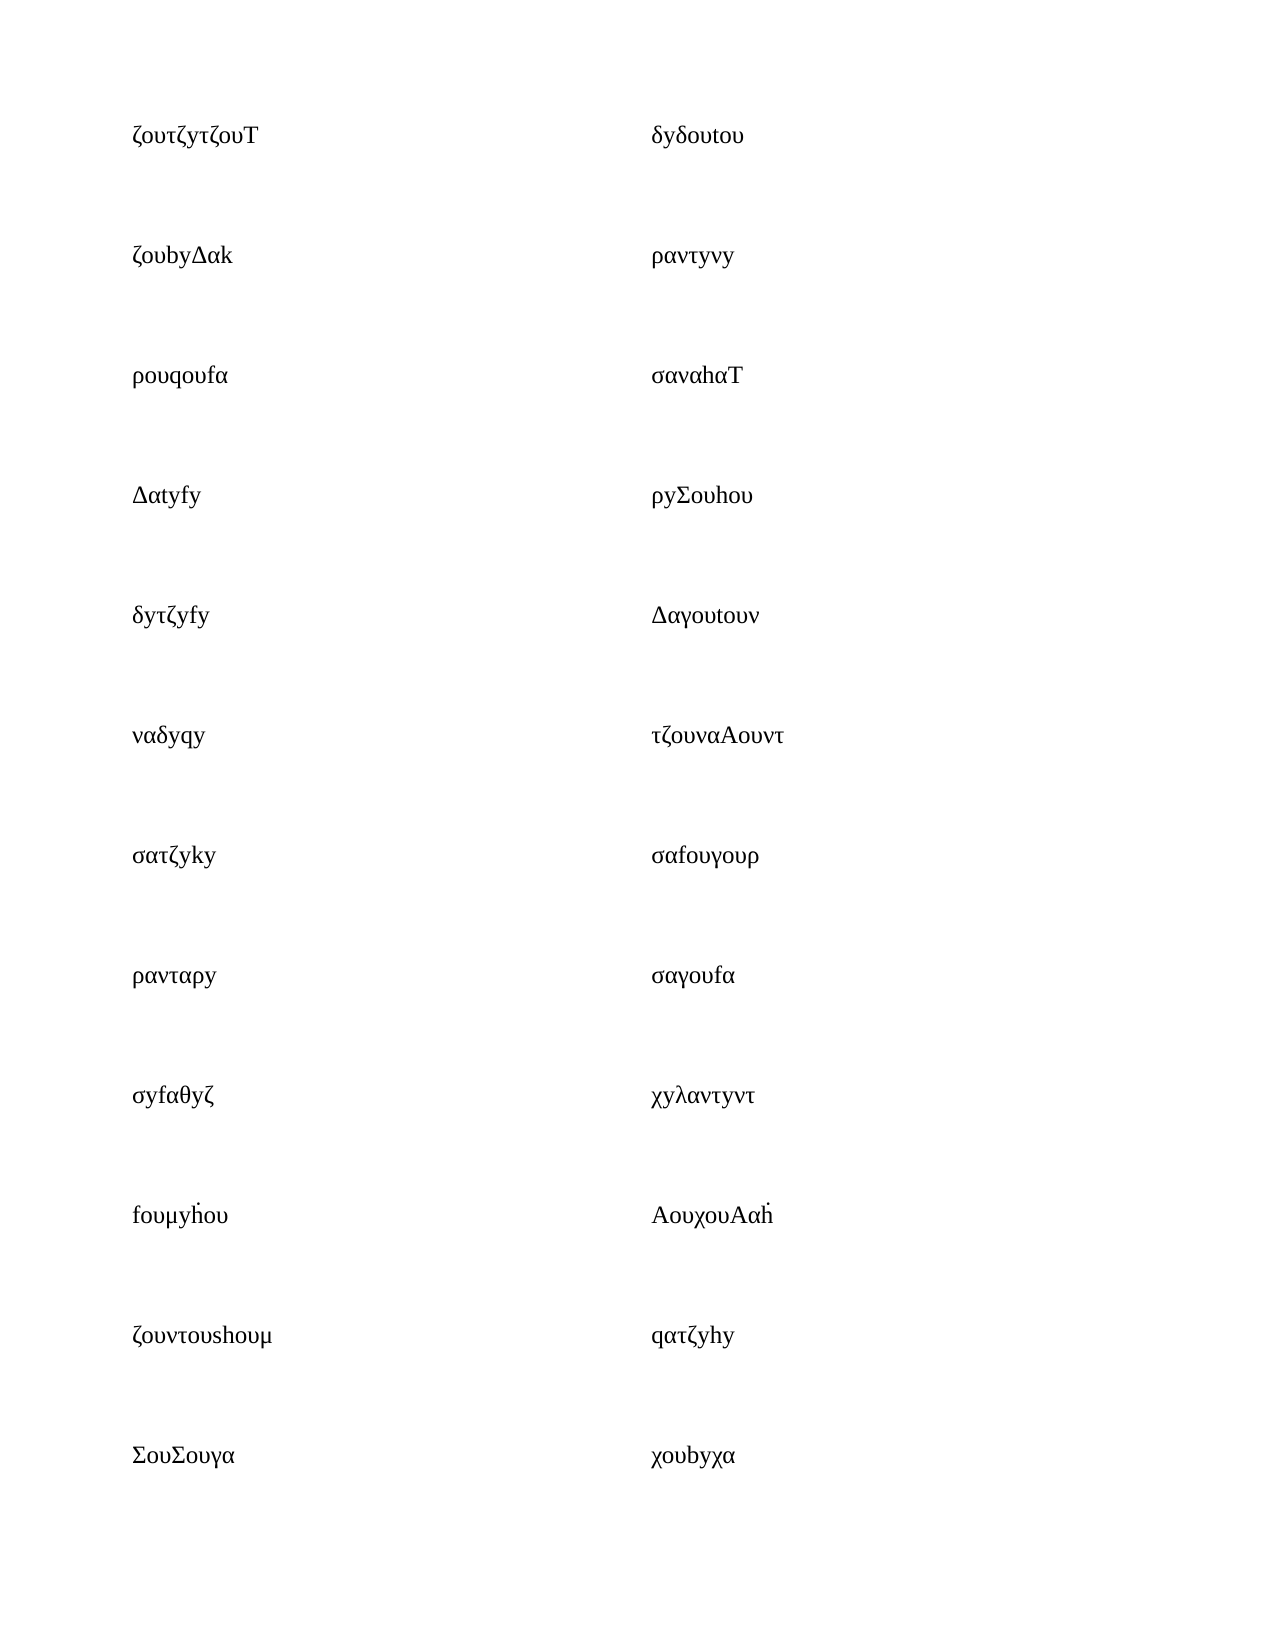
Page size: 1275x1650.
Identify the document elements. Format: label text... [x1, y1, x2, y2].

table_cell ΑουχουΑαḣ [646, 1155, 871, 1275]
table_cell [871, 435, 1114, 555]
table_cell [871, 1395, 1114, 1515]
table_cell [351, 1035, 595, 1155]
table_cell [351, 195, 595, 315]
table_cell σαναhαΤ [646, 315, 871, 435]
table_cell [351, 675, 595, 795]
table_cell [351, 1155, 595, 1275]
table_cell ΣουΣουγα [126, 1395, 351, 1515]
table_cell σαfουγουρ [646, 795, 871, 915]
table_cell χyλαντyντ [646, 1035, 871, 1155]
table_cell [871, 795, 1114, 915]
table_cell [351, 555, 595, 675]
table_cell ζουτζyτζουΤ [126, 75, 351, 195]
table_cell qατζyhy [646, 1275, 871, 1395]
table_cell [351, 1395, 595, 1515]
table_cell [351, 1275, 595, 1395]
table_cell [871, 1275, 1114, 1395]
table_cell [871, 75, 1114, 195]
table_cell ναδyqy [126, 675, 351, 795]
table_cell χουbyχα [646, 1395, 871, 1515]
table_cell fουμyḣου [126, 1155, 351, 1275]
table_cell ρyΣουhου [646, 435, 871, 555]
table_cell σατζyky [126, 795, 351, 915]
table_cell [871, 675, 1114, 795]
table_cell [871, 1155, 1114, 1275]
table_cell σyfαθyζ [126, 1035, 351, 1155]
table_cell ρανταρy [126, 915, 351, 1035]
table_cell δyδουtου [646, 75, 871, 195]
table_cell [351, 315, 595, 435]
table_cell σαγουfα [646, 915, 871, 1035]
table_cell [871, 915, 1114, 1035]
table_cell [351, 435, 595, 555]
table_cell [871, 555, 1114, 675]
table_cell ζουbyΔαk [126, 195, 351, 315]
table_cell Δαtyfy [126, 435, 351, 555]
table_cell τζουναΑουντ [646, 675, 871, 795]
table_cell [871, 195, 1114, 315]
table_cell ζουντουshουμ [126, 1275, 351, 1395]
table_cell δyτζyfy [126, 555, 351, 675]
table_cell [871, 315, 1114, 435]
table_cell ρουqουfα [126, 315, 351, 435]
table_cell [351, 75, 595, 195]
table_cell [351, 915, 595, 1035]
table_cell [351, 795, 595, 915]
table_cell [871, 1035, 1114, 1155]
table_cell ραντyνy [646, 195, 871, 315]
table_cell Δαγουtουν [646, 555, 871, 675]
